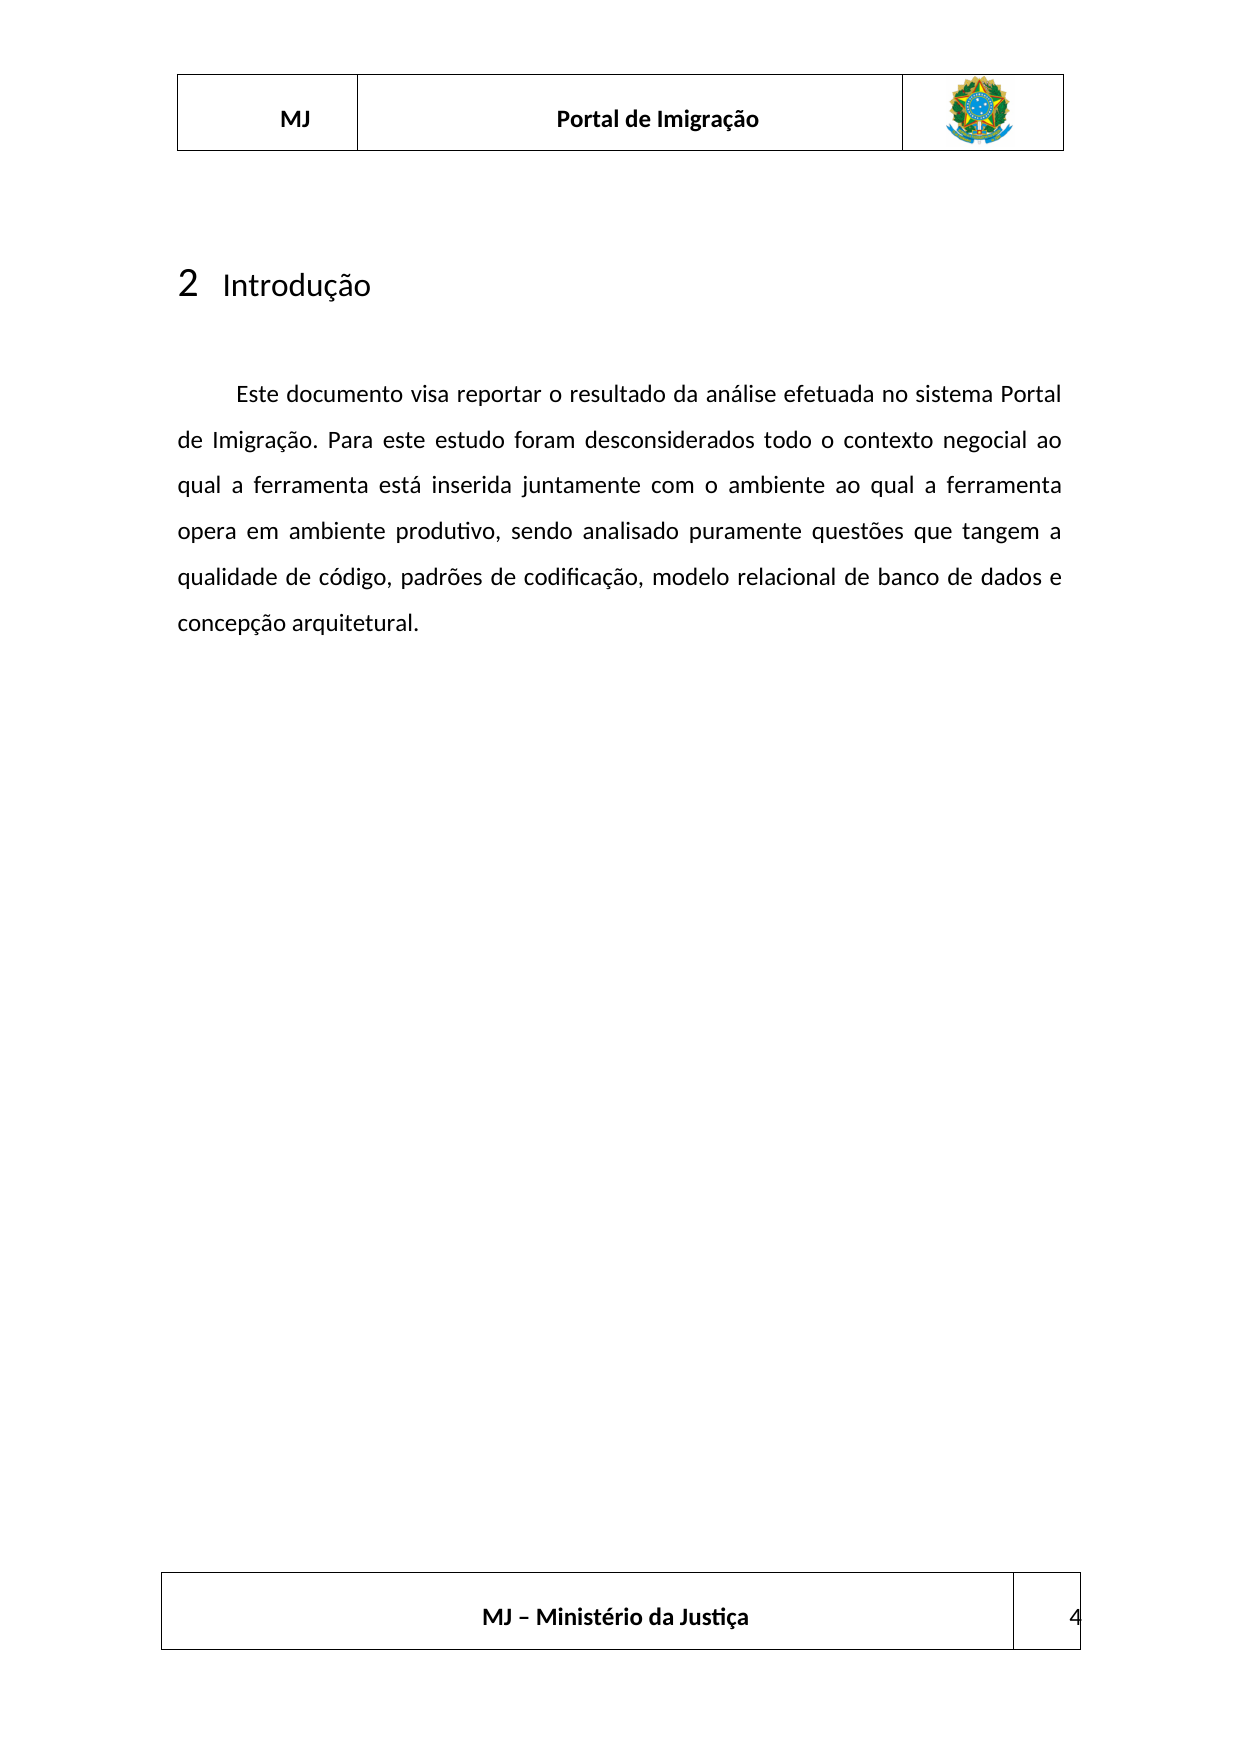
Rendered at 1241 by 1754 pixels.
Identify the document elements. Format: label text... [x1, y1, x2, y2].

text Este documento visa reportar o resultado da análise efetuada no sistema Portal de Imigração. Para este estudo foram desconsiderados todo o contexto negocial ao qual a ferramenta está inserida juntamente com o ambiente ao qual a ferramenta opera em ambiente produtivo, sendo analisado puramente questões que tangem a qualidade de código, padrões de codificação, modelo relacional de banco de dados e concepção arquitetural. [177, 378, 1063, 637]
subtitle Introdução [177, 256, 1063, 307]
picture [944, 75, 1020, 149]
